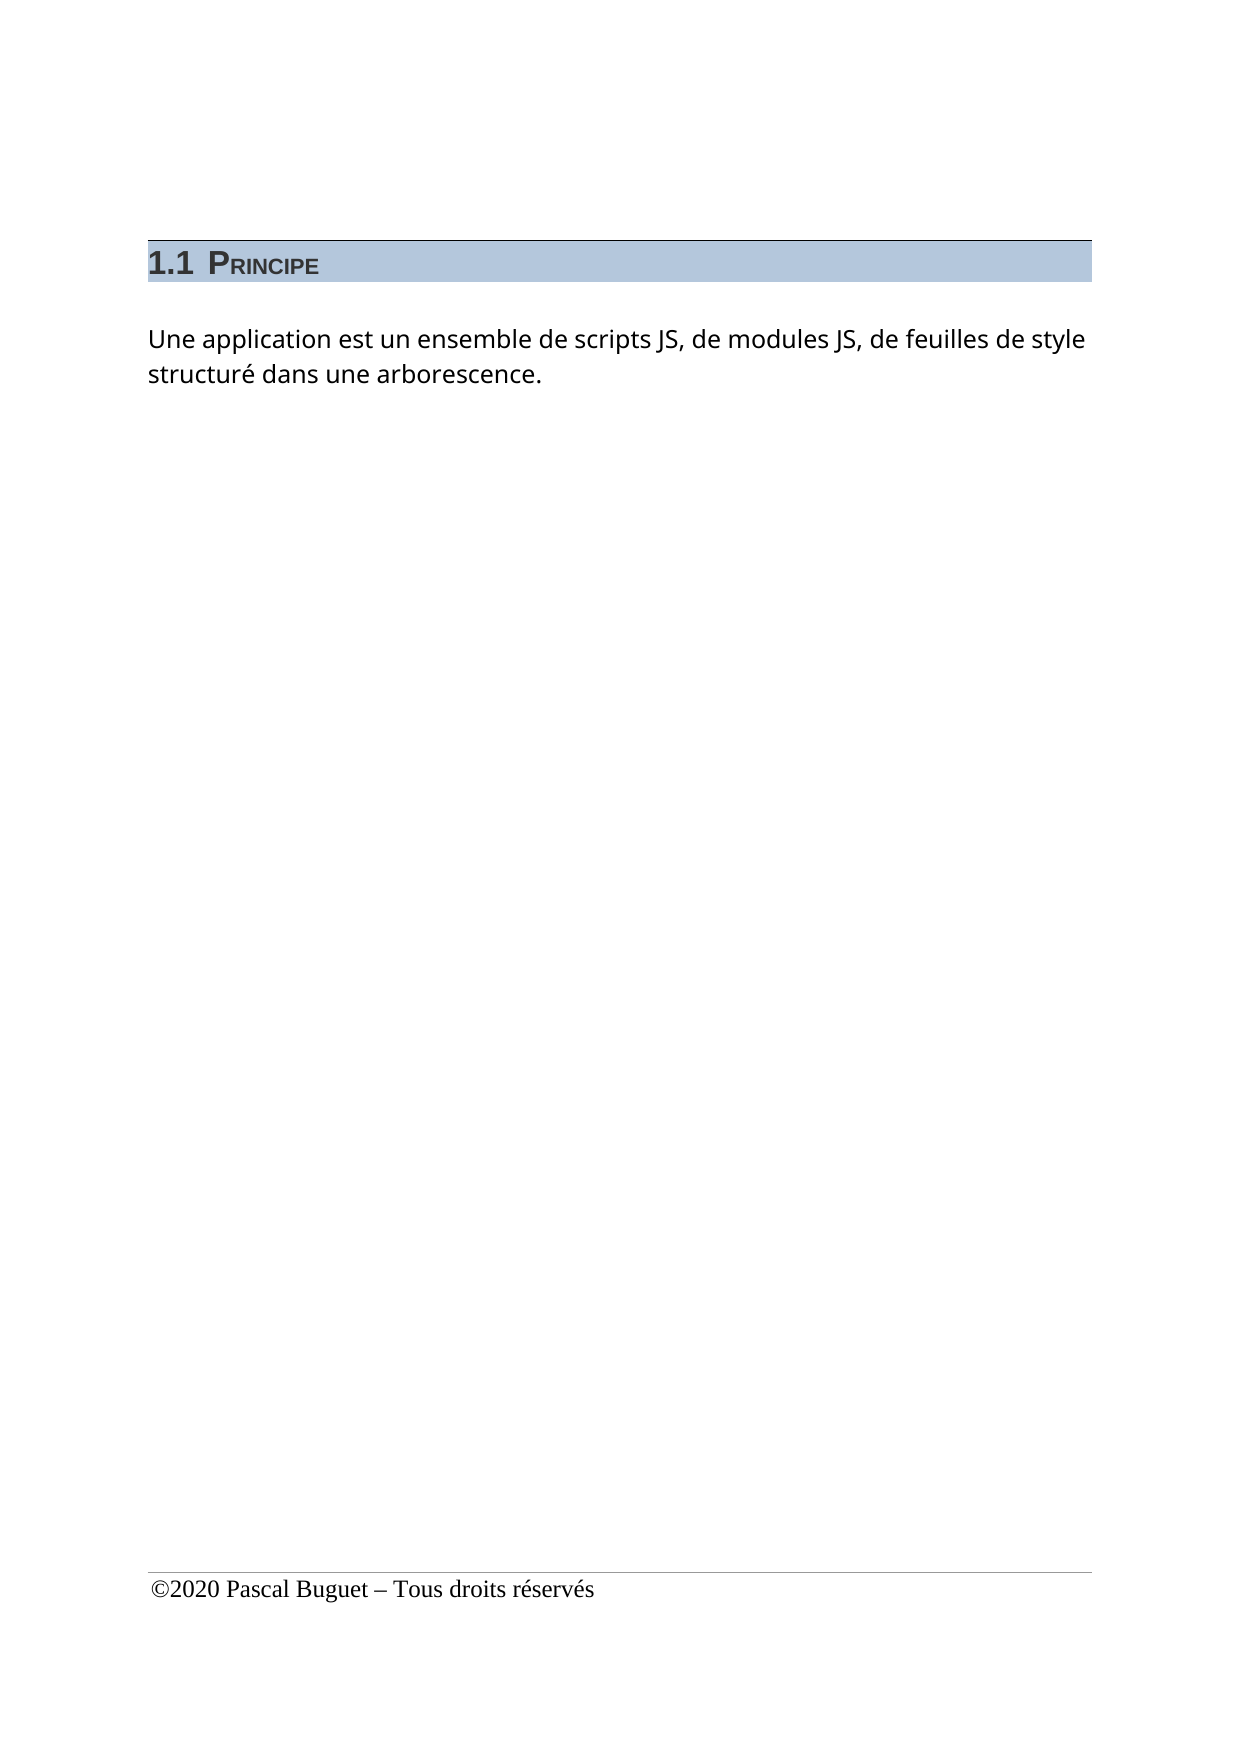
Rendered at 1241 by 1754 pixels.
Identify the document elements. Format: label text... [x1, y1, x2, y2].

text Une application est un ensemble de scripts JS, de modules JS, de feuilles de style structuré dans une arborescence. [148, 322, 1092, 390]
subtitle Principe [148, 241, 1092, 282]
